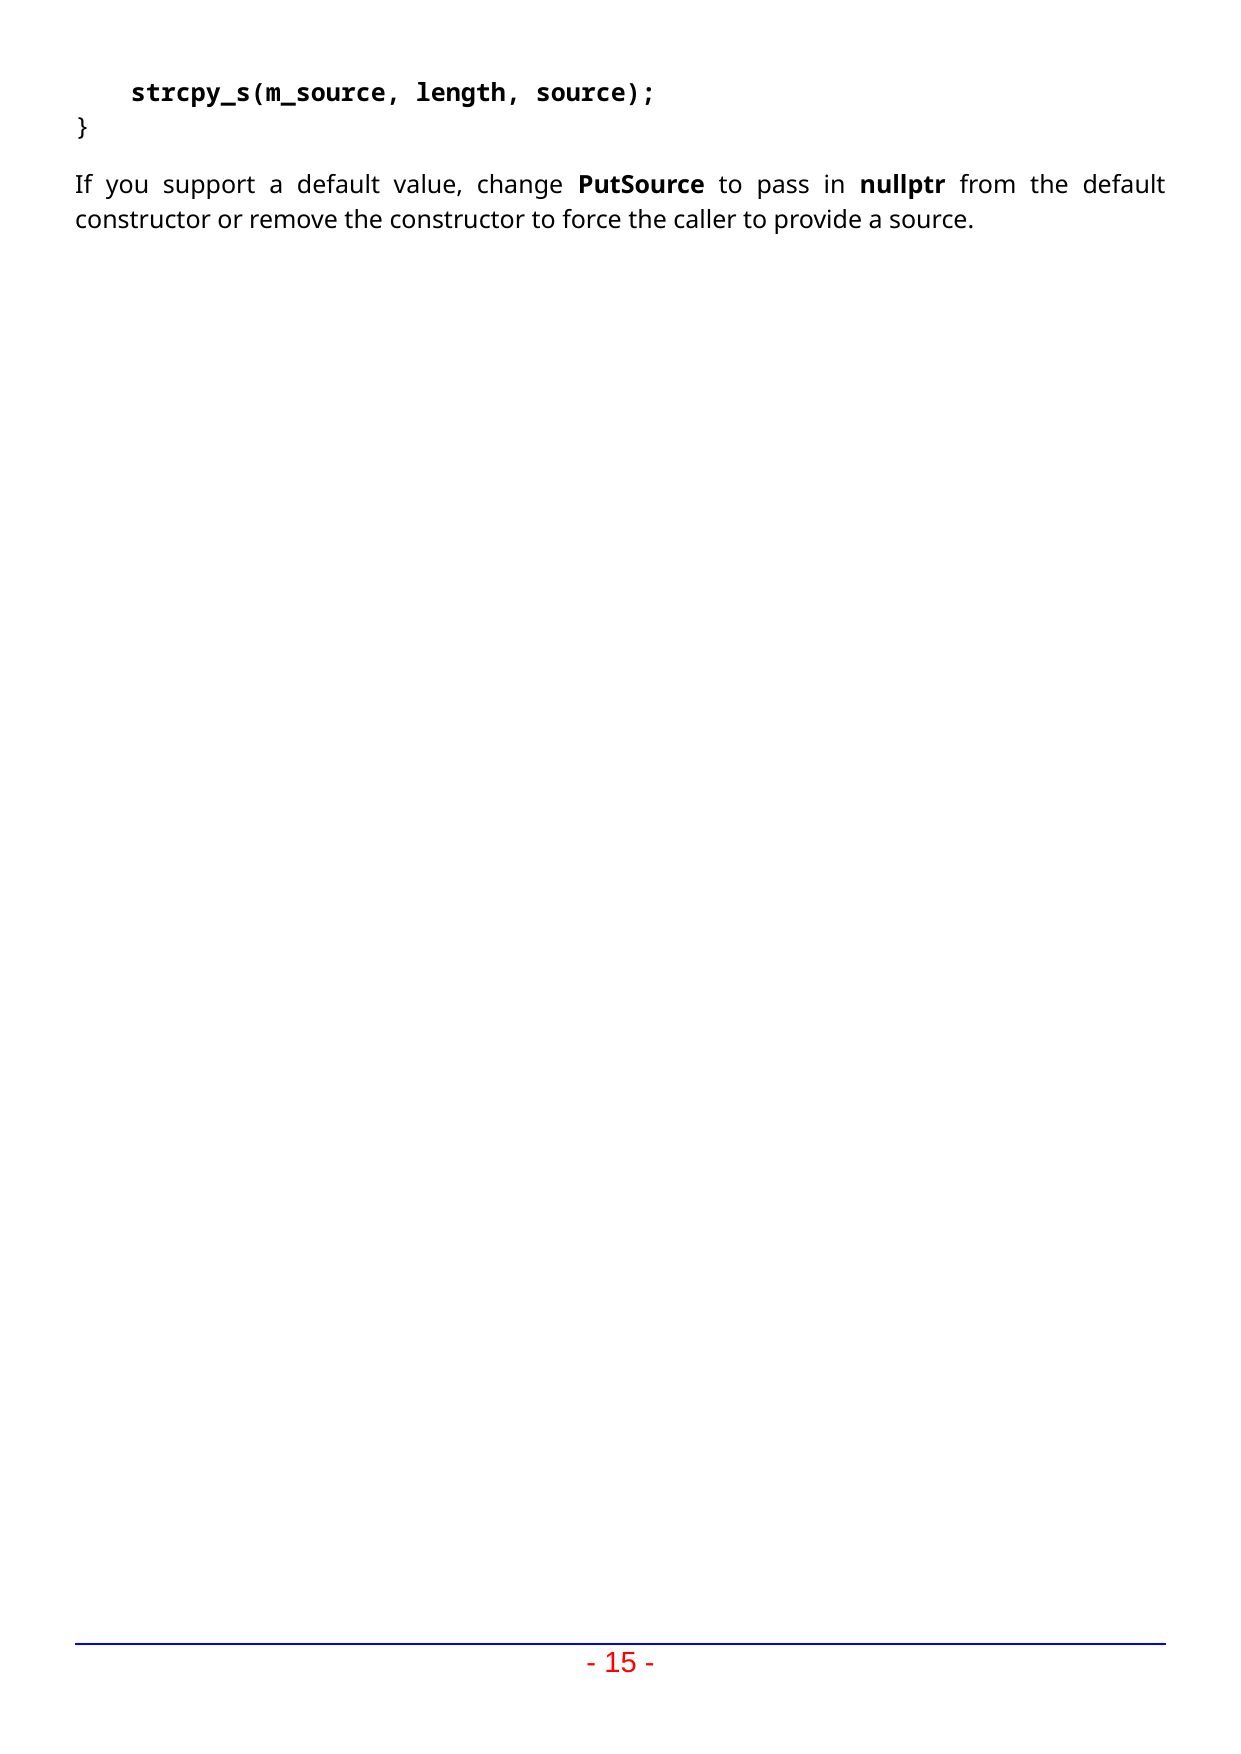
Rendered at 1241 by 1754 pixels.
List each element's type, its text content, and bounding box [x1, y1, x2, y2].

text strcpy_s(m_source, length, source); [75, 75, 1166, 109]
text } [75, 109, 1166, 143]
text If you support a default value, change PutSource to pass in nullptr from the default constructor or remove the constructor to force the caller to provide a source. [75, 167, 1166, 235]
